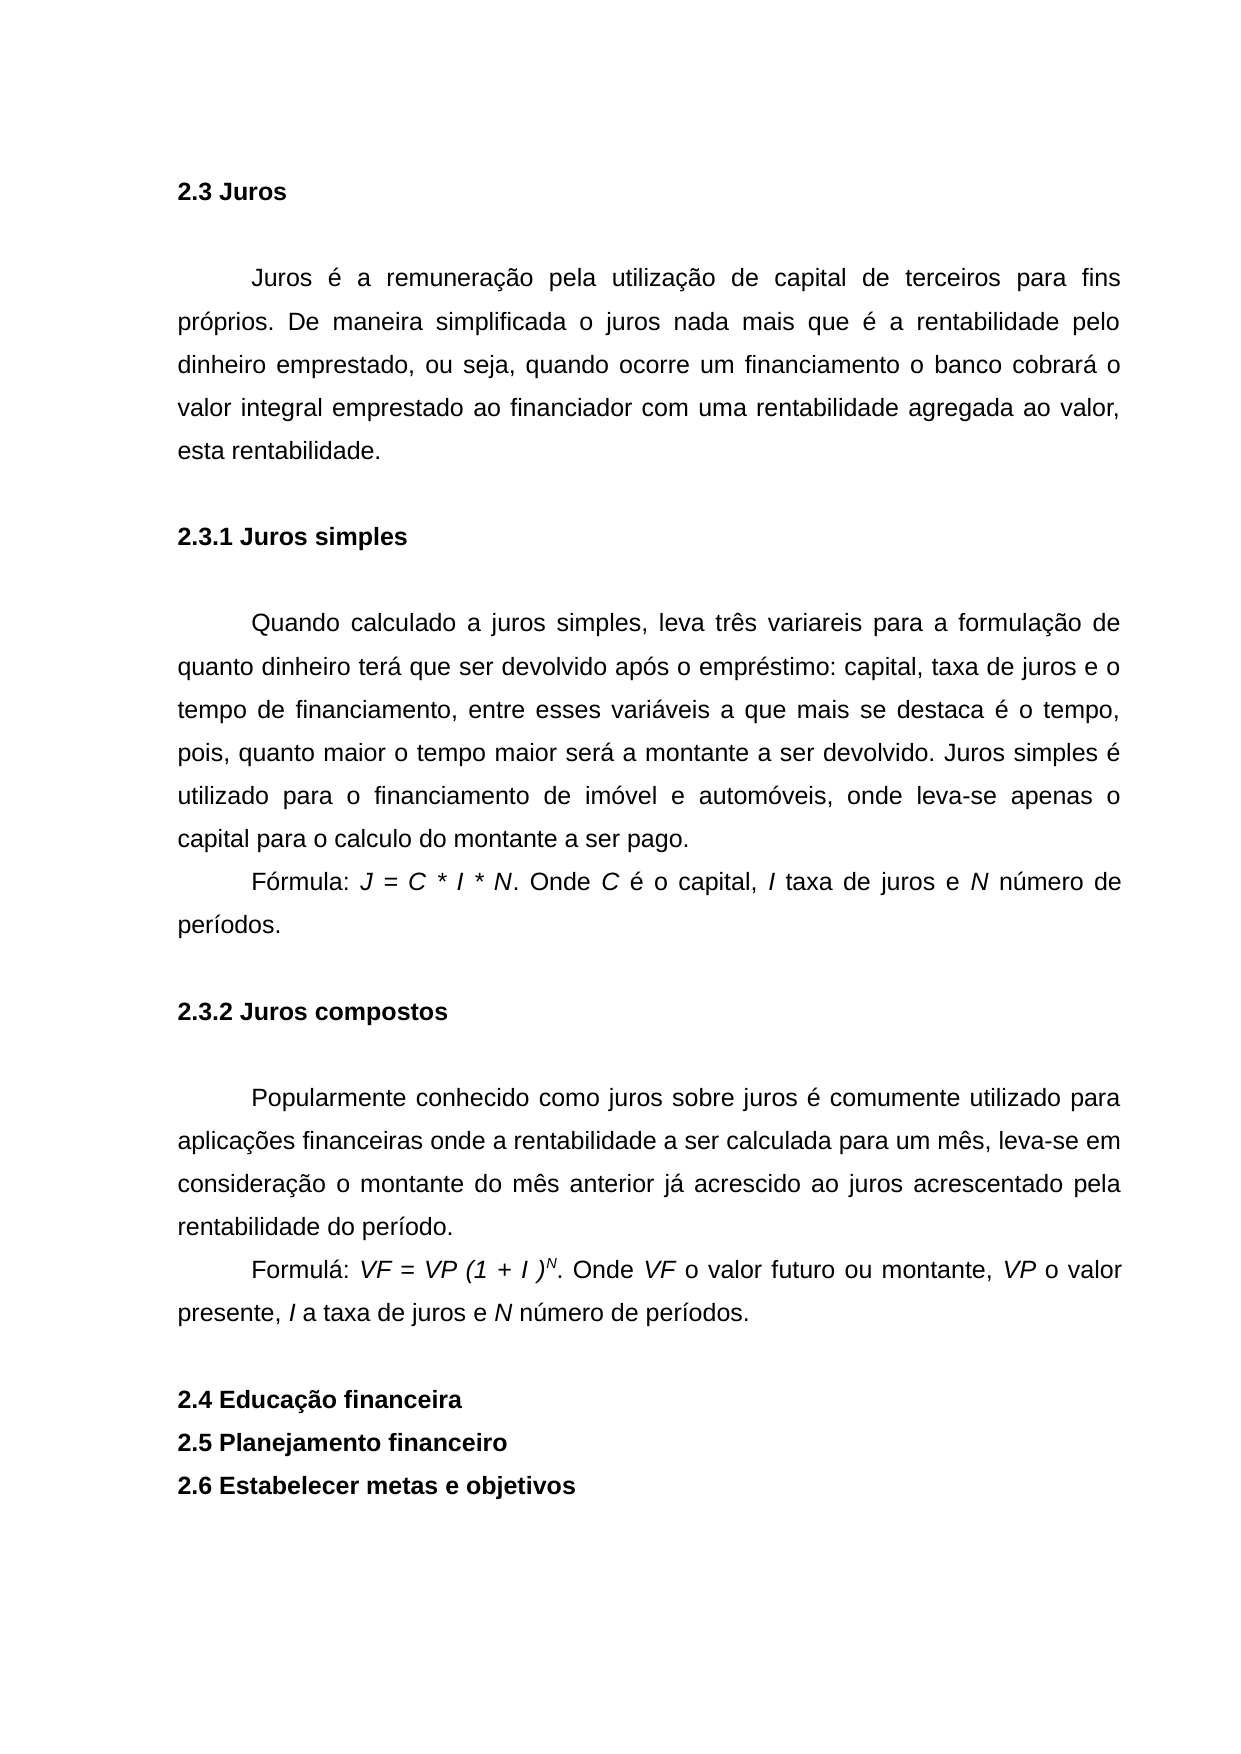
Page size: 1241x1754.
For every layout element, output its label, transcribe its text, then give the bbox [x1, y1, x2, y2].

text 2.3 Juros [177, 177, 1122, 206]
text Juros é a remuneração pela utilização de capital de terceiros para fins próprios. De maneira simplificada o juros nada mais que é a rentabilidade pelo dinheiro emprestado, ou seja, quando ocorre um financiamento o banco cobrará o valor integral emprestado ao financiador com uma rentabilidade agregada ao valor, esta rentabilidade. [177, 263, 1122, 465]
text Quando calculado a juros simples, leva três variareis para a formulação de quanto dinheiro terá que ser devolvido após o empréstimo: capital, taxa de juros e o tempo de financiamento, entre esses variáveis a que mais se destaca é o tempo, pois, quanto maior o tempo maior será a montante a ser devolvido. Juros simples é utilizado para o financiamento de imóvel e automóveis, onde leva-se apenas o capital para o calculo do montante a ser pago. [177, 608, 1122, 853]
text 2.6 Estabelecer metas e objetivos [177, 1471, 1122, 1500]
text Fórmula: J = C * I * N. Onde C é o capital, I taxa de juros e N número de períodos. [177, 867, 1122, 939]
text Formulá: VF = VP (1 + I )N. Onde VF o valor futuro ou montante, VP o valor presente, I a taxa de juros e N número de períodos. [177, 1255, 1122, 1327]
text Popularmente conhecido como juros sobre juros é comumente utilizado para aplicações financeiras onde a rentabilidade a ser calculada para um mês, leva-se em consideração o montante do mês anterior já acrescido ao juros acrescentado pela rentabilidade do período. [177, 1083, 1122, 1241]
text 2.4 Educação financeira [177, 1385, 1122, 1413]
text 2.3.2 Juros compostos [177, 997, 1122, 1025]
text 2.3.1 Juros simples [177, 522, 1122, 551]
text 2.5 Planejamento financeiro [177, 1428, 1122, 1457]
